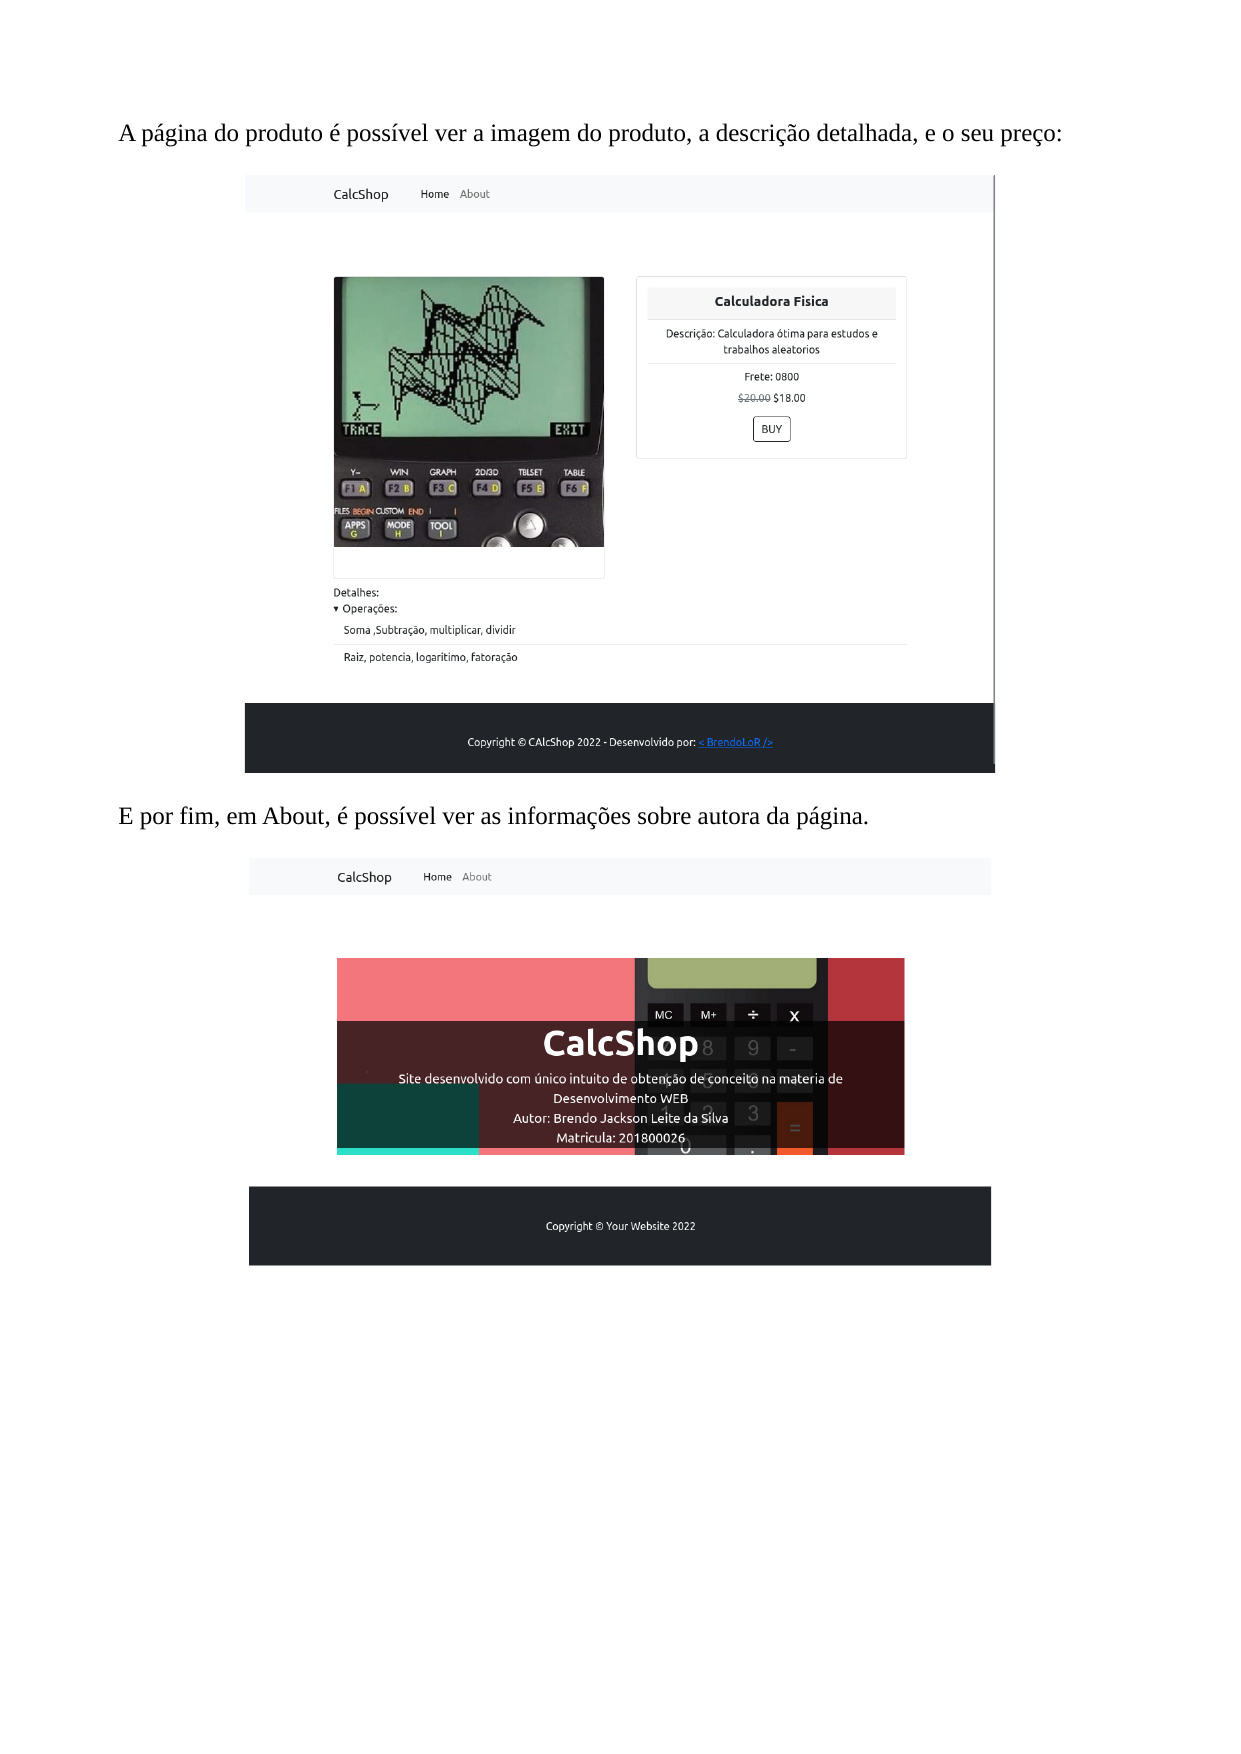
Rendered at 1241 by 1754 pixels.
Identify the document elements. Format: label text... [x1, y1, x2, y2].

picture [249, 858, 992, 1449]
text E por fim, em About, é possível ver as informações sobre autora da página. [118, 801, 1122, 830]
text A página do produto é possível ver a imagem do produto, a descrição detalhada, e o seu preço: [118, 118, 1122, 147]
picture [244, 175, 996, 773]
